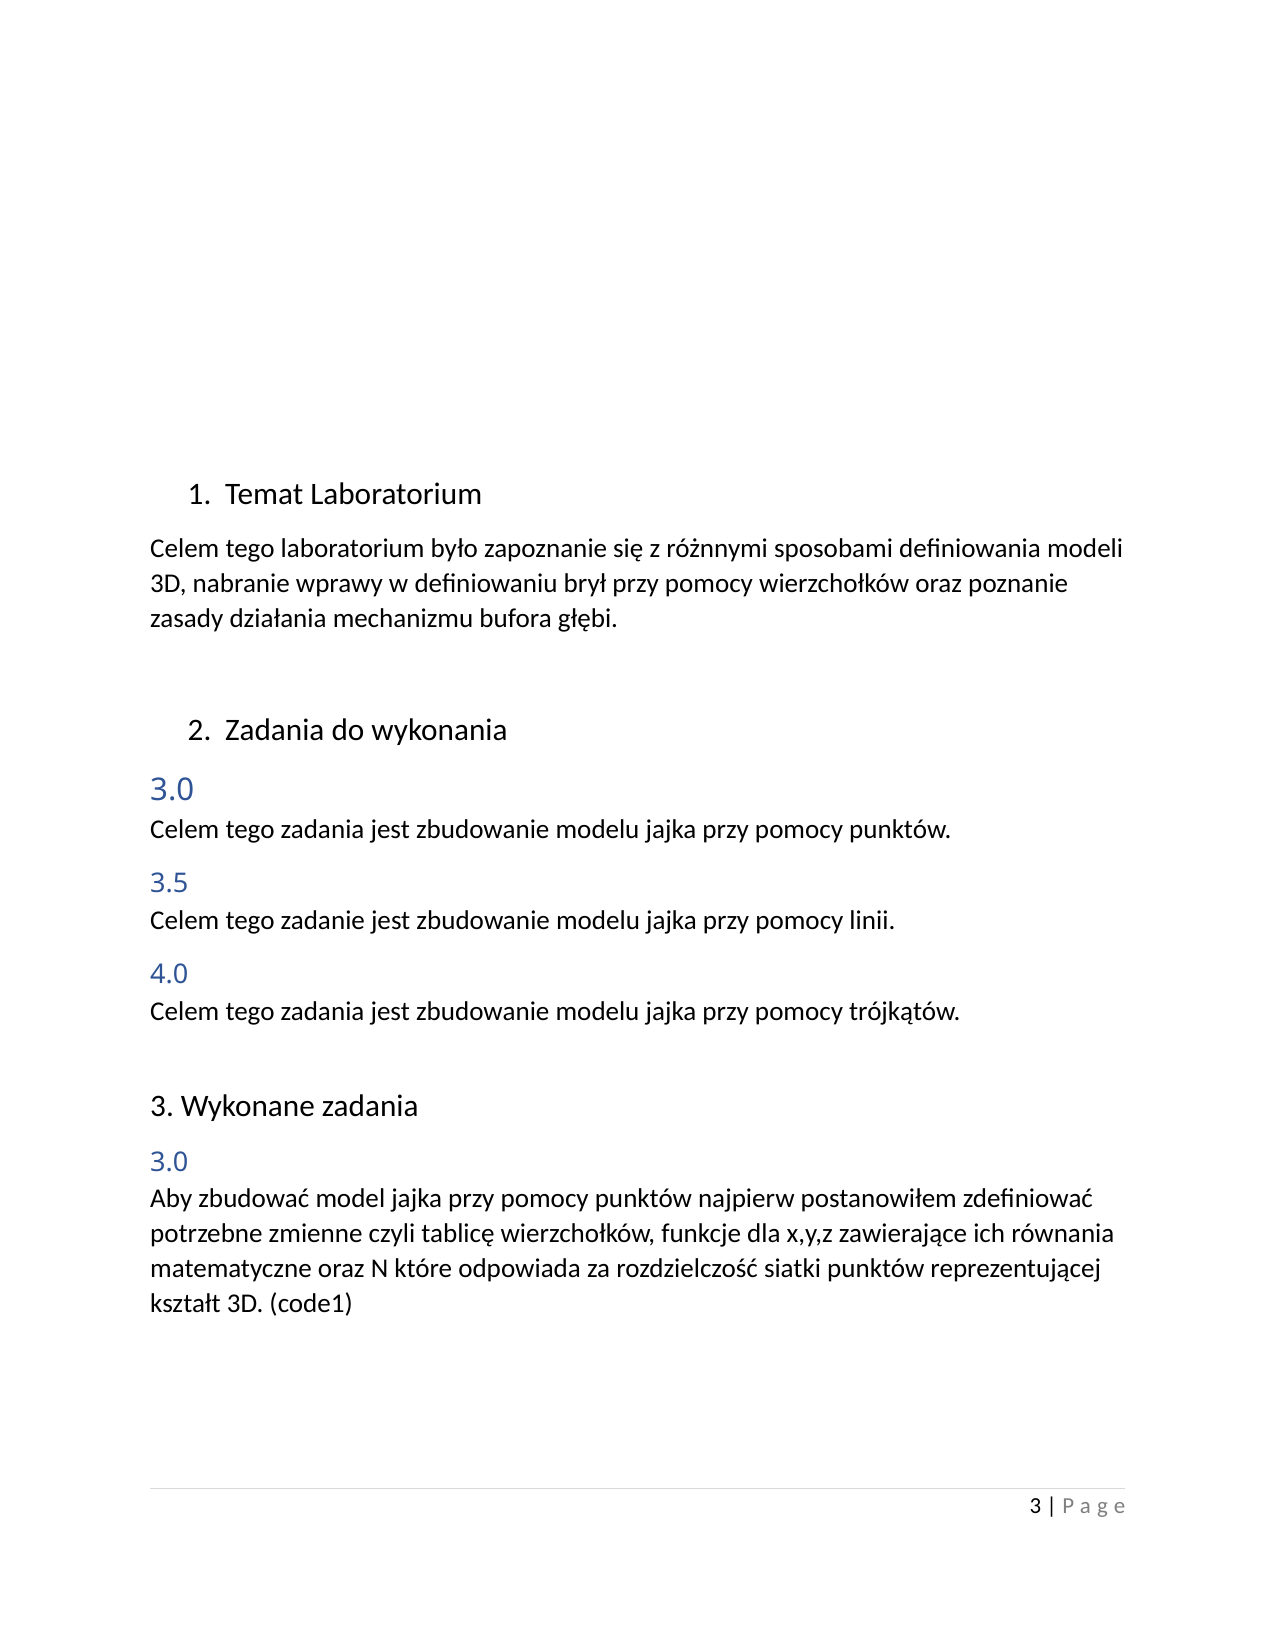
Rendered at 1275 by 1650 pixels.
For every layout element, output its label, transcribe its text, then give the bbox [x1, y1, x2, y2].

subtitle 3.5 [150, 864, 1125, 901]
text Celem tego zadania jest zbudowanie modelu jajka przy pomocy trójkątów. [150, 994, 1125, 1027]
subtitle 3.0 [150, 1143, 1125, 1179]
subtitle 3. Wykonane zadania [150, 1086, 1125, 1124]
subtitle Temat Laboratorium [187, 474, 1125, 513]
text Celem tego zadanie jest zbudowanie modelu jajka przy pomocy linii. [150, 903, 1125, 936]
text Aby zbudować model jajka przy pomocy punktów najpierw postanowiłem zdefiniować potrzebne zmienne czyli tablicę wierzchołków, funkcje dla x,y,z zawierające ich równania matematyczne oraz N które odpowiada za rozdzielczość siatki punktów reprezentującej kształt 3D. (code1) [150, 1182, 1125, 1320]
text Celem tego zadania jest zbudowanie modelu jajka przy pomocy punktów. [150, 812, 1125, 845]
subtitle 3.0 [150, 767, 1125, 810]
text Celem tego laboratorium było zapoznanie się z różnnymi sposobami definiowania modeli 3D, nabranie wprawy w definiowaniu brył przy pomocy wierzchołków oraz poznanie zasady działania mechanizmu bufora głębi. [150, 531, 1125, 634]
subtitle Zadania do wykonania [187, 710, 1125, 748]
subtitle 4.0 [150, 954, 1125, 991]
